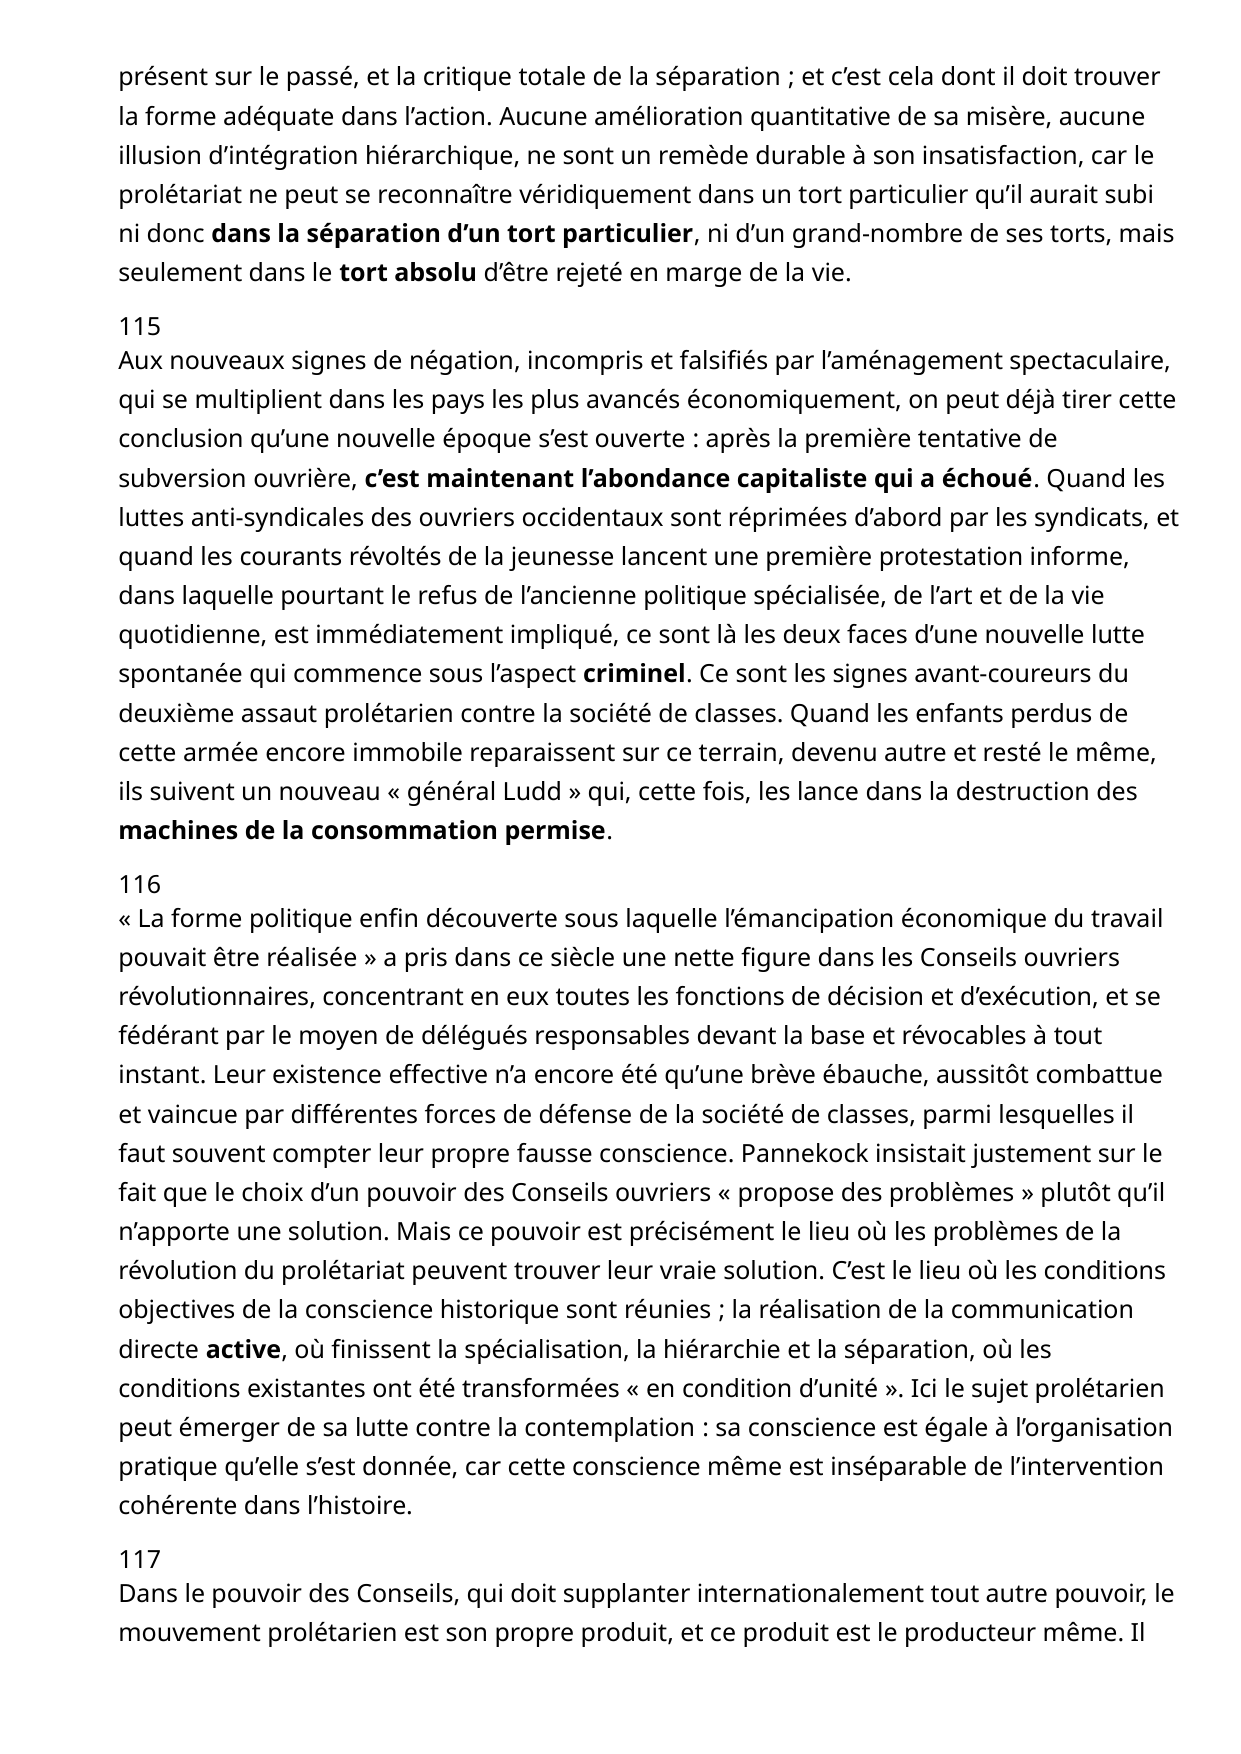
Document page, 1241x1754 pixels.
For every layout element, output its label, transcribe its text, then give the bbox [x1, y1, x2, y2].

text présent sur le passé, et la critique totale de la séparation ; et c’est cela dont il doit trouver la forme adéquate dans l’action. Aucune amélioration quantitative de sa misère, aucune illusion d’intégration hiérarchique, ne sont un remède durable à son insatisfaction, car le prolétariat ne peut se reconnaître véridiquement dans un tort particulier qu’il aurait subi ni donc dans la séparation d’un tort particulier, ni d’un grand-nombre de ses torts, mais seulement dans le tort absolu d’être rejeté en marge de la vie. [118, 59, 1181, 289]
text 116 [118, 866, 1181, 901]
text 117 [118, 1542, 1181, 1576]
text « La forme politique enfin découverte sous laquelle l’émancipation économique du travail pouvait être réalisée » a pris dans ce siècle une nette figure dans les Conseils ouvriers révolutionnaires, concentrant en eux toutes les fonctions de décision et d’exécution, et se fédérant par le moyen de délégués responsables devant la base et révocables à tout instant. Leur existence effective n’a encore été qu’une brève ébauche, aussitôt combattue et vaincue par différentes forces de défense de la société de classes, parmi lesquelles il faut souvent compter leur propre fausse conscience. Pannekock insistait justement sur le fait que le choix d’un pouvoir des Conseils ouvriers « propose des problèmes » plutôt qu’il n’apporte une solution. Mais ce pouvoir est précisément le lieu où les problèmes de la révolution du prolétariat peuvent trouver leur vraie solution. C’est le lieu où les conditions objectives de la conscience historique sont réunies ; la réalisation de la communication directe active, où finissent la spécialisation, la hiérarchie et la séparation, où les conditions existantes ont été transformées « en condition d’unité ». Ici le sujet prolétarien peut émerger de sa lutte contre la contemplation : sa conscience est égale à l’organisation pratique qu’elle s’est donnée, car cette conscience même est inséparable de l’intervention cohérente dans l’histoire. [118, 901, 1181, 1522]
text Aux nouveaux signes de négation, incompris et falsifiés par l’aménagement spectaculaire, qui se multiplient dans les pays les plus avancés économiquement, on peut déjà tirer cette conclusion qu’une nouvelle époque s’est ouverte : après la première tentative de subversion ouvrière, c’est maintenant l’abondance capitaliste qui a échoué. Quand les luttes anti-syndicales des ouvriers occidentaux sont réprimées d’abord par les syndicats, et quand les courants révoltés de la jeunesse lancent une première protestation informe, dans laquelle pourtant le refus de l’ancienne politique spécialisée, de l’art et de la vie quotidienne, est immédiatement impliqué, ce sont là les deux faces d’une nouvelle lutte spontanée qui commence sous l’aspect criminel. Ce sont les signes avant-coureurs du deuxième assaut prolétarien contre la société de classes. Quand les enfants perdus de cette armée encore immobile reparaissent sur ce terrain, devenu autre et resté le même, ils suivent un nouveau « général Ludd » qui, cette fois, les lance dans la destruction des machines de la consommation permise. [118, 343, 1181, 847]
text Dans le pouvoir des Conseils, qui doit supplanter internationalement tout autre pouvoir, le mouvement prolétarien est son propre produit, et ce produit est le producteur même. Il [118, 1576, 1181, 1649]
text 115 [118, 309, 1181, 343]
